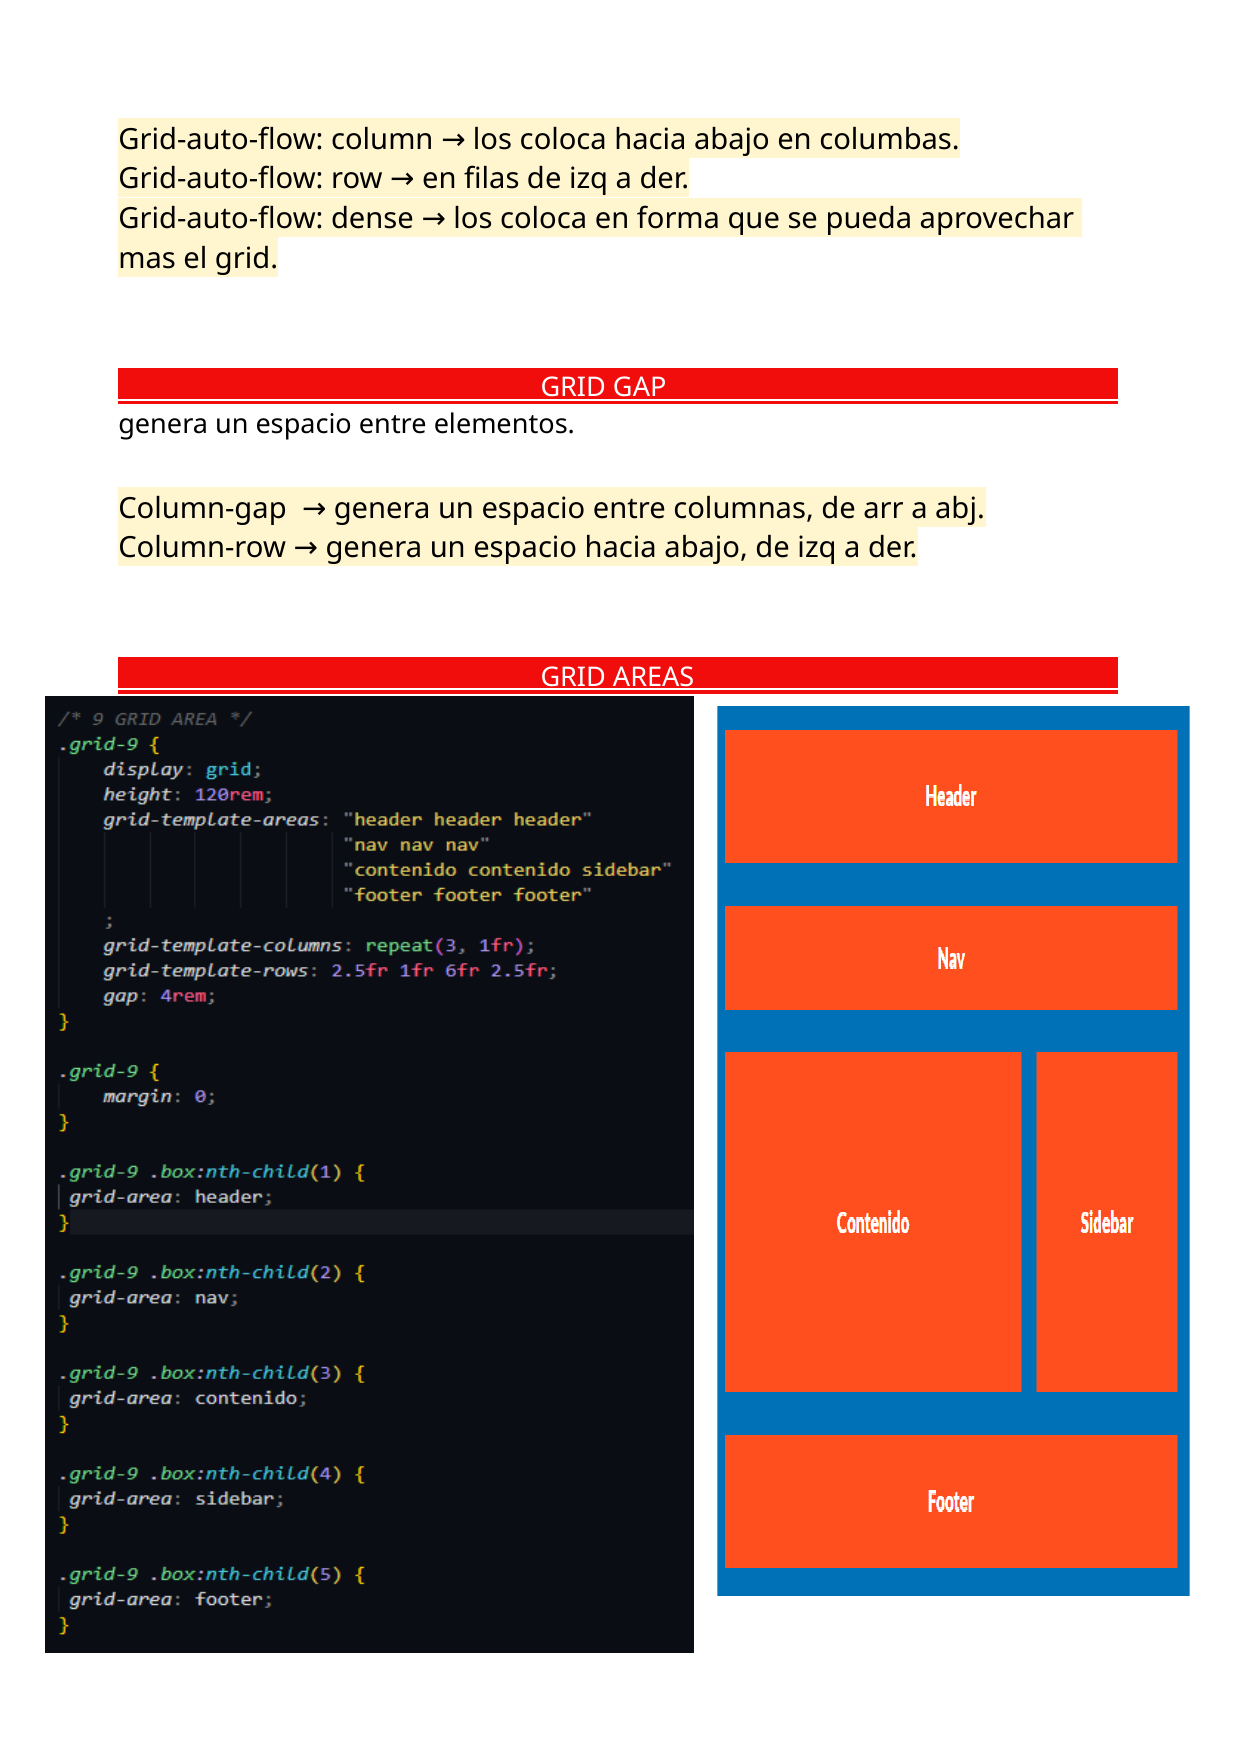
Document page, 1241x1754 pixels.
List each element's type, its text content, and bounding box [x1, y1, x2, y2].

picture [717, 706, 1190, 1596]
text GRID AREAS [118, 657, 1122, 694]
text GRID GAP [118, 368, 1122, 404]
text Grid-auto-flow: column → los coloca hacia abajo en columbas. [118, 118, 1122, 158]
text Grid-auto-flow: dense → los coloca en forma que se pueda aprovechar mas el grid. [118, 197, 1122, 277]
picture [45, 696, 694, 1653]
text genera un espacio entre elementos. [118, 404, 1122, 441]
text Column-gap → genera un espacio entre columnas, de arr a abj. [118, 487, 1122, 527]
text Column-row → genera un espacio hacia abajo, de izq a der. [118, 527, 1122, 566]
text Grid-auto-flow: row → en filas de izq a der. [118, 158, 1122, 197]
